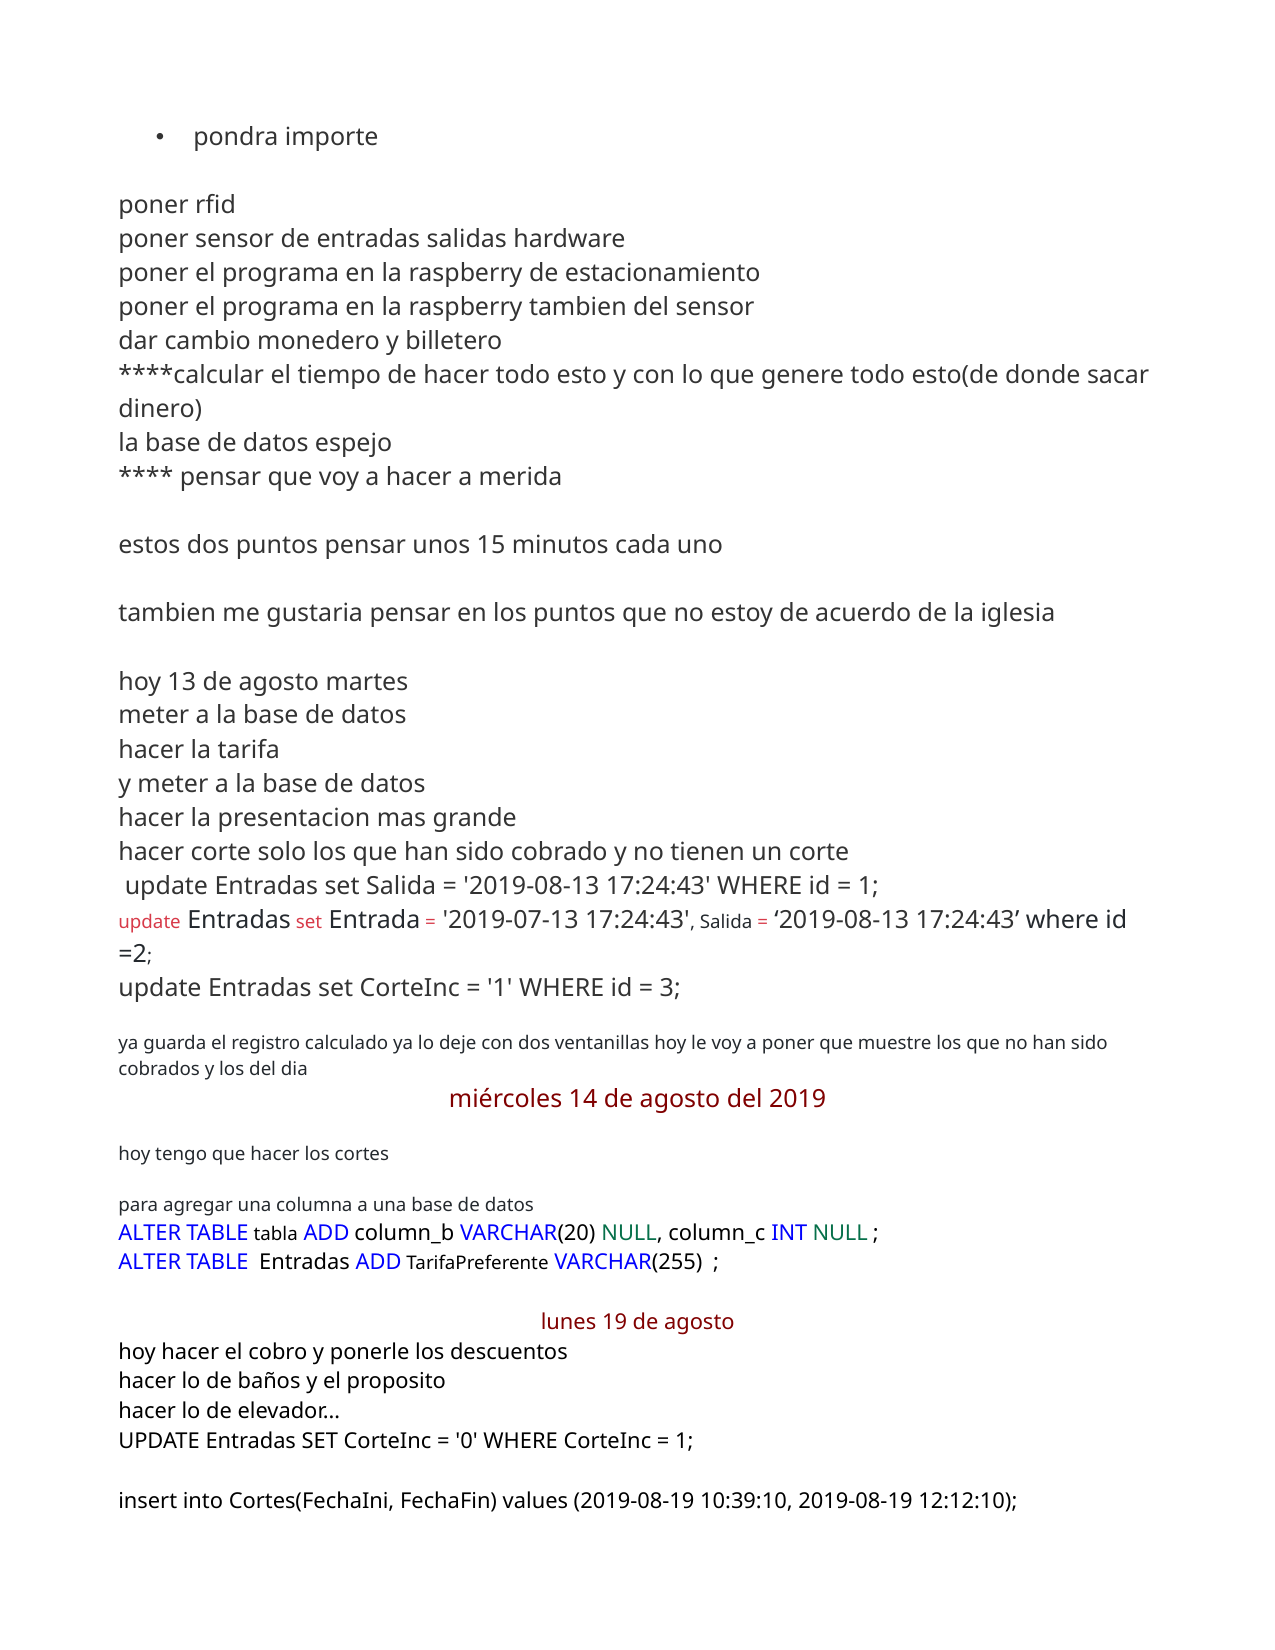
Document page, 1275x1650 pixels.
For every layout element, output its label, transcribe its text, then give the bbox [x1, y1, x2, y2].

text poner el programa en la raspberry tambien del sensor [118, 288, 1157, 322]
text y meter a la base de datos [118, 765, 1157, 799]
text hacer la presentacion mas grande [118, 799, 1157, 833]
text update Entradas set CorteInc = '1' WHERE id = 3; [118, 970, 1157, 1004]
text miércoles 14 de agosto del 2019 [118, 1080, 1157, 1114]
text ****calcular el tiempo de hacer todo esto y con lo que genere todo esto(de donde sacar dinero) [118, 357, 1157, 425]
text poner sensor de entradas salidas hardware [118, 220, 1157, 254]
text insert into Cortes(FechaIni, FechaFin) values (2019-08-19 10:39:10, 2019-08-19 12:12:10); [118, 1484, 1157, 1514]
text para agregar una columna a una base de datos [118, 1191, 1157, 1216]
text update Entradas set Salida = '2019-08-13 17:24:43' WHERE id = 1; [118, 867, 1157, 902]
text estos dos puntos pensar unos 15 minutos cada uno [118, 527, 1157, 561]
text la base de datos espejo [118, 425, 1157, 459]
list pondra importe [156, 118, 1157, 152]
text UPDATE Entradas SET CorteInc = '0' WHERE CorteInc = 1; [118, 1425, 1157, 1455]
text **** pensar que voy a hacer a merida [118, 459, 1157, 493]
text lunes 19 de agosto [118, 1306, 1157, 1336]
text hoy hacer el cobro y ponerle los descuentos [118, 1336, 1157, 1365]
text ALTER TABLE Entradas ADD TarifaPreferente VARCHAR(255) ; [118, 1246, 1157, 1276]
text tambien me gustaria pensar en los puntos que no estoy de acuerdo de la iglesia [118, 595, 1157, 629]
text ya guarda el registro calculado ya lo deje con dos ventanillas hoy le voy a poner que muestre los que no han sido cobrados y los del dia [118, 1029, 1157, 1080]
text poner el programa en la raspberry de estacionamiento [118, 254, 1157, 288]
text hacer corte solo los que han sido cobrado y no tienen un corte [118, 833, 1157, 867]
text ALTER TABLE tabla ADD column_b VARCHAR(20) NULL, column_c INT NULL ; [118, 1216, 1157, 1246]
text update Entradas set Entrada = '2019-07-13 17:24:43', Salida = ‘2019-08-13 17:24:43’ where id =2; [118, 902, 1157, 970]
text meter a la base de datos [118, 697, 1157, 731]
text dar cambio monedero y billetero [118, 322, 1157, 357]
text hacer lo de elevador… [118, 1395, 1157, 1425]
text poner rfid [118, 186, 1157, 220]
text hacer la tarifa [118, 731, 1157, 765]
text hoy 13 de agosto martes [118, 663, 1157, 697]
text hacer lo de baños y el proposito [118, 1365, 1157, 1395]
text hoy tengo que hacer los cortes [118, 1140, 1157, 1165]
